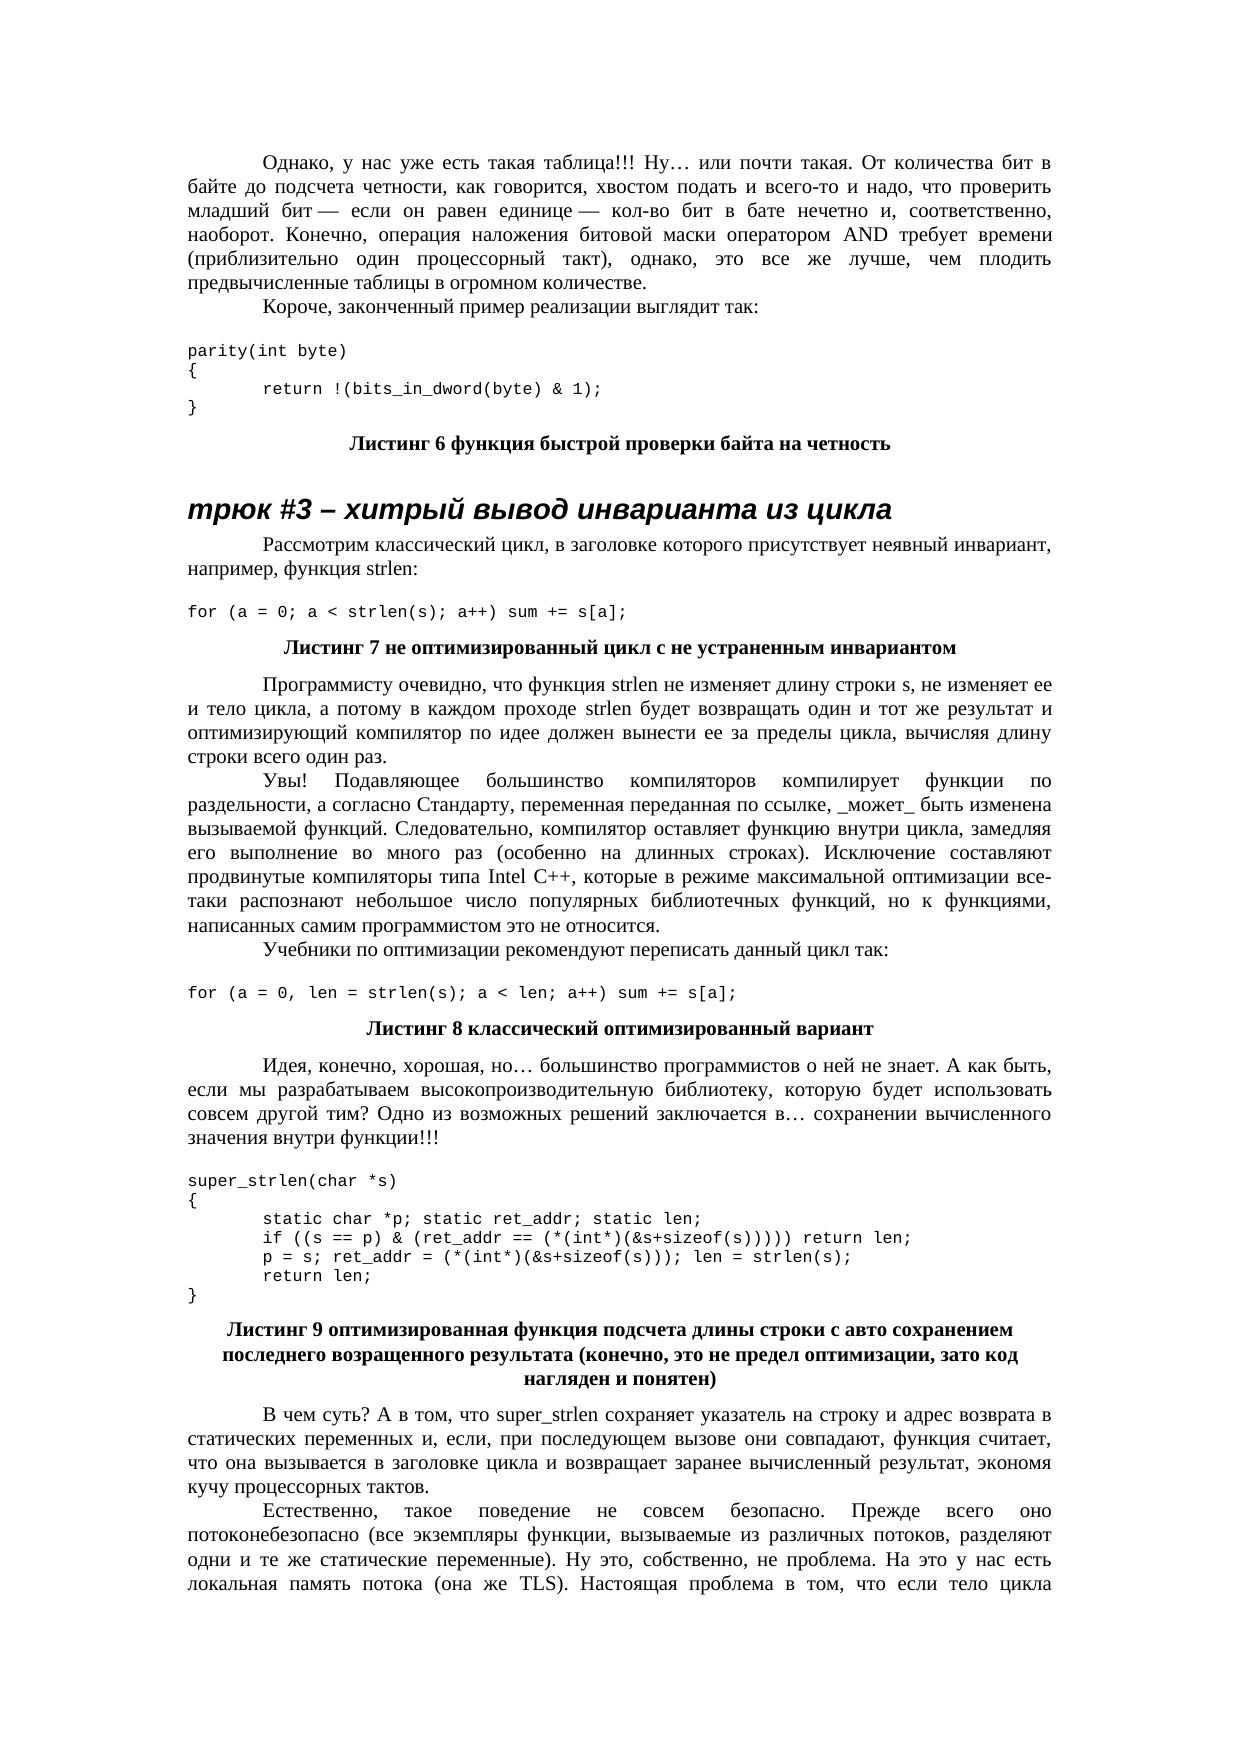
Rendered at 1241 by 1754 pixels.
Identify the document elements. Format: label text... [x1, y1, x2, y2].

text Короче, законченный пример реализации выглядит так: [187, 294, 1053, 318]
text Листинг 9 оптимизированная функция подсчета длины строки с авто сохранением последнего возращенного результата (конечно, это не предел оптимизации, зато код нагляден и понятен) [187, 1317, 1053, 1389]
text Листинг 7 не оптимизированный цикл с не устраненным инвариантом [187, 635, 1053, 659]
text if ((s == p) & (ret_addr == (*(int*)(&s+sizeof(s))))) return len; [187, 1229, 1053, 1248]
text Увы! Подавляющее большинство компиляторов компилирует функции по раздельности, а согласно Стандарту, переменная переданная по ссылке, _может_ быть изменена вызываемой функций. Следовательно, компилятор оставляет функцию внутри цикла, замедляя его выполнение во много раз (особенно на длинных строках). Исключение составляют продвинутые компиляторы типа Intel C++, которые в режиме максимальной оптимизации все-таки распознают небольшое число популярных библиотечных функций, но к функциями, написанных самим программистом это не относится. [187, 768, 1053, 937]
text Листинг 8 классический оптимизированный вариант [187, 1016, 1053, 1040]
text } [187, 1286, 1053, 1305]
text return len; [187, 1267, 1053, 1286]
text static char *p; static ret_addr; static len; [187, 1211, 1053, 1229]
text Естественно, такое поведение не совсем безопасно. Прежде всего оно потоконебезопасно (все экземпляры функции, вызываемые из различных потоков, разделяют одни и те же статические переменные). Ну это, собственно, не проблема. На это у нас есть локальная память потока (она же TLS). Настоящая проблема в том, что если тело цикла [187, 1498, 1053, 1594]
text Листинг 6 функция быстрой проверки байта на четность [187, 430, 1053, 454]
text Программисту очевидно, что функция strlen не изменяет длину строки s, не изменяет ее и тело цикла, а потому в каждом проходе strlen будет возвращать один и тот же результат и оптимизирующий компилятор по идее должен вынести ее за пределы цикла, вычисляя длину строки всего один раз. [187, 672, 1053, 768]
text } [187, 399, 1053, 418]
text Идея, конечно, хорошая, но… большинство программистов о ней не знает. А как быть, если мы разрабатываем высокопроизводительную библиотеку, которую будет использовать совсем другой тим? Одно из возможных решений заключается в… сохранении вычисленного значения внутри функции!!! [187, 1053, 1053, 1149]
text Учебники по оптимизации рекомендуют переписать данный цикл так: [187, 937, 1053, 961]
text В чем суть? А в том, что super_strlen сохраняет указатель на строку и адрес возврата в статических переменных и, если, при последующем вызове они совпадают, функция считает, что она вызывается в заголовке цикла и возвращает заранее вычисленный результат, экономя кучу процессорных тактов. [187, 1402, 1053, 1498]
text { [187, 1192, 1053, 1211]
text { [187, 361, 1053, 380]
text parity(int byte) [187, 342, 1053, 361]
text Однако, у нас уже есть такая таблица!!! Ну… или почти такая. От количества бит в байте до подсчета четности, как говорится, хвостом подать и всего-то и надо, что проверить младший бит — если он равен единице — кол-во бит в бате нечетно и, соответственно, наоборот. Конечно, операция наложения битовой маски оператором AND требует времени (приблизительно один процессорный такт), однако, это все же лучше, чем плодить предвычисленные таблицы в огромном количестве. [187, 150, 1053, 294]
text for (a = 0; a < strlen(s); a++) sum += s[a]; [187, 604, 1053, 623]
text p = s; ret_addr = (*(int*)(&s+sizeof(s))); len = strlen(s); [187, 1248, 1053, 1267]
subtitle трюк #3 – хитрый вывод инварианта из цикла [187, 492, 1053, 526]
text return !(bits_in_dword(byte) & 1); [187, 380, 1053, 399]
text for (a = 0, len = strlen(s); a < len; a++) sum += s[a]; [187, 985, 1053, 1003]
text super_strlen(char *s) [187, 1173, 1053, 1192]
text Рассмотрим классический цикл, в заголовке которого присутствует неявный инвариант, например, функция strlen: [187, 532, 1053, 580]
